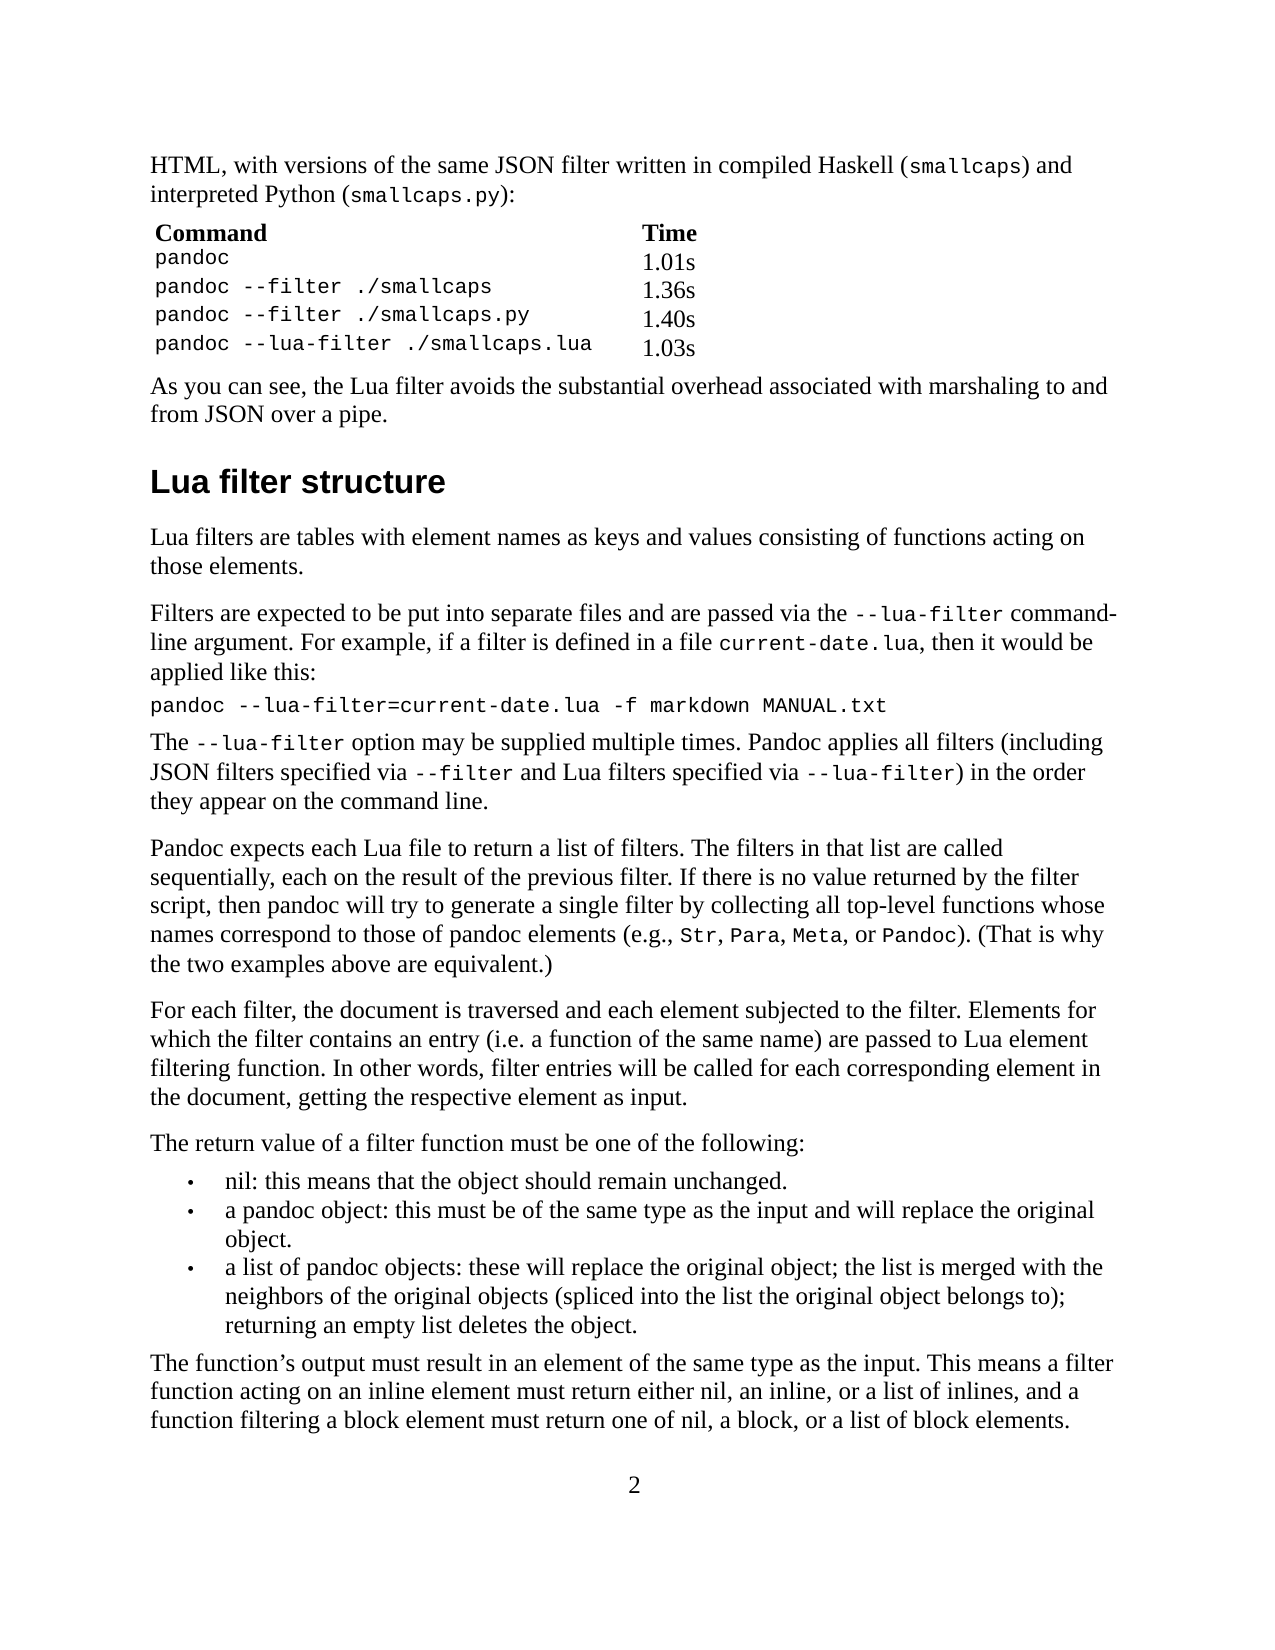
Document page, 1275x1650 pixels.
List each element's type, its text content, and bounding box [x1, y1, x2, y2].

text HTML, with versions of the same JSON filter written in compiled Haskell (smallcaps) and interpreted Python (smallcaps.py): [150, 150, 1125, 209]
table_cell pandoc --filter ./smallcaps.py [150, 304, 637, 333]
table_cell 1.03s [638, 333, 1125, 362]
text For each filter, the document is traversed and each element subjected to the filter. Elements for which the filter contains an entry (i.e. a function of the same name) are passed to Lua element filtering function. In other words, filter entries will be called for each corresponding element in the document, getting the respective element as input. [150, 996, 1125, 1111]
list a list of pandoc objects: these will replace the original object; the list is merged with the neighbors of the original objects (spliced into the list the original object belongs to); returning an empty list deletes the object. [187, 1252, 1125, 1339]
table_cell 1.40s [638, 304, 1125, 333]
table_cell pandoc --filter ./smallcaps [150, 276, 637, 304]
text The return value of a filter function must be one of the following: [150, 1128, 1125, 1157]
table_cell pandoc [150, 247, 637, 276]
text pandoc --lua-filter=current-date.lua -f markdown MANUAL.txt [150, 695, 1125, 718]
table_cell 1.01s [638, 247, 1125, 276]
list a pandoc object: this must be of the same type as the input and will replace the original object. [187, 1195, 1125, 1252]
subtitle Lua filter structure [150, 462, 1125, 501]
list nil: this means that the object should remain unchanged. [187, 1166, 1125, 1195]
table_cell 1.36s [638, 276, 1125, 304]
text Filters are expected to be put into separate files and are passed via the --lua-filter command-line argument. For example, if a filter is defined in a file current-date.lua, then it would be applied like this: [150, 598, 1125, 686]
table_cell pandoc --lua-filter ./smallcaps.lua [150, 333, 637, 362]
text The --lua-filter option may be supplied multiple times. Pandoc applies all filters (including JSON filters specified via --filter and Lua filters specified via --lua-filter) in the order they appear on the command line. [150, 727, 1125, 815]
table_header Time [638, 218, 1125, 247]
text The function’s output must result in an element of the same type as the input. This means a filter function acting on an inline element must return either nil, an inline, or a list of inlines, and a function filtering a block element must return one of nil, a block, or a list of block elements. [150, 1348, 1125, 1434]
text Pandoc expects each Lua file to return a list of filters. The filters in that list are called sequentially, each on the result of the previous filter. If there is no value returned by the filter script, then pandoc will try to generate a single filter by collecting all top-level functions whose names correspond to those of pandoc elements (e.g., Str, Para, Meta, or Pandoc). (That is why the two examples above are equivalent.) [150, 833, 1125, 978]
text As you can see, the Lua filter avoids the substantial overhead associated with marshaling to and from JSON over a pipe. [150, 371, 1125, 428]
table_header Command [150, 218, 637, 247]
text Lua filters are tables with element names as keys and values consisting of functions acting on those elements. [150, 522, 1125, 580]
